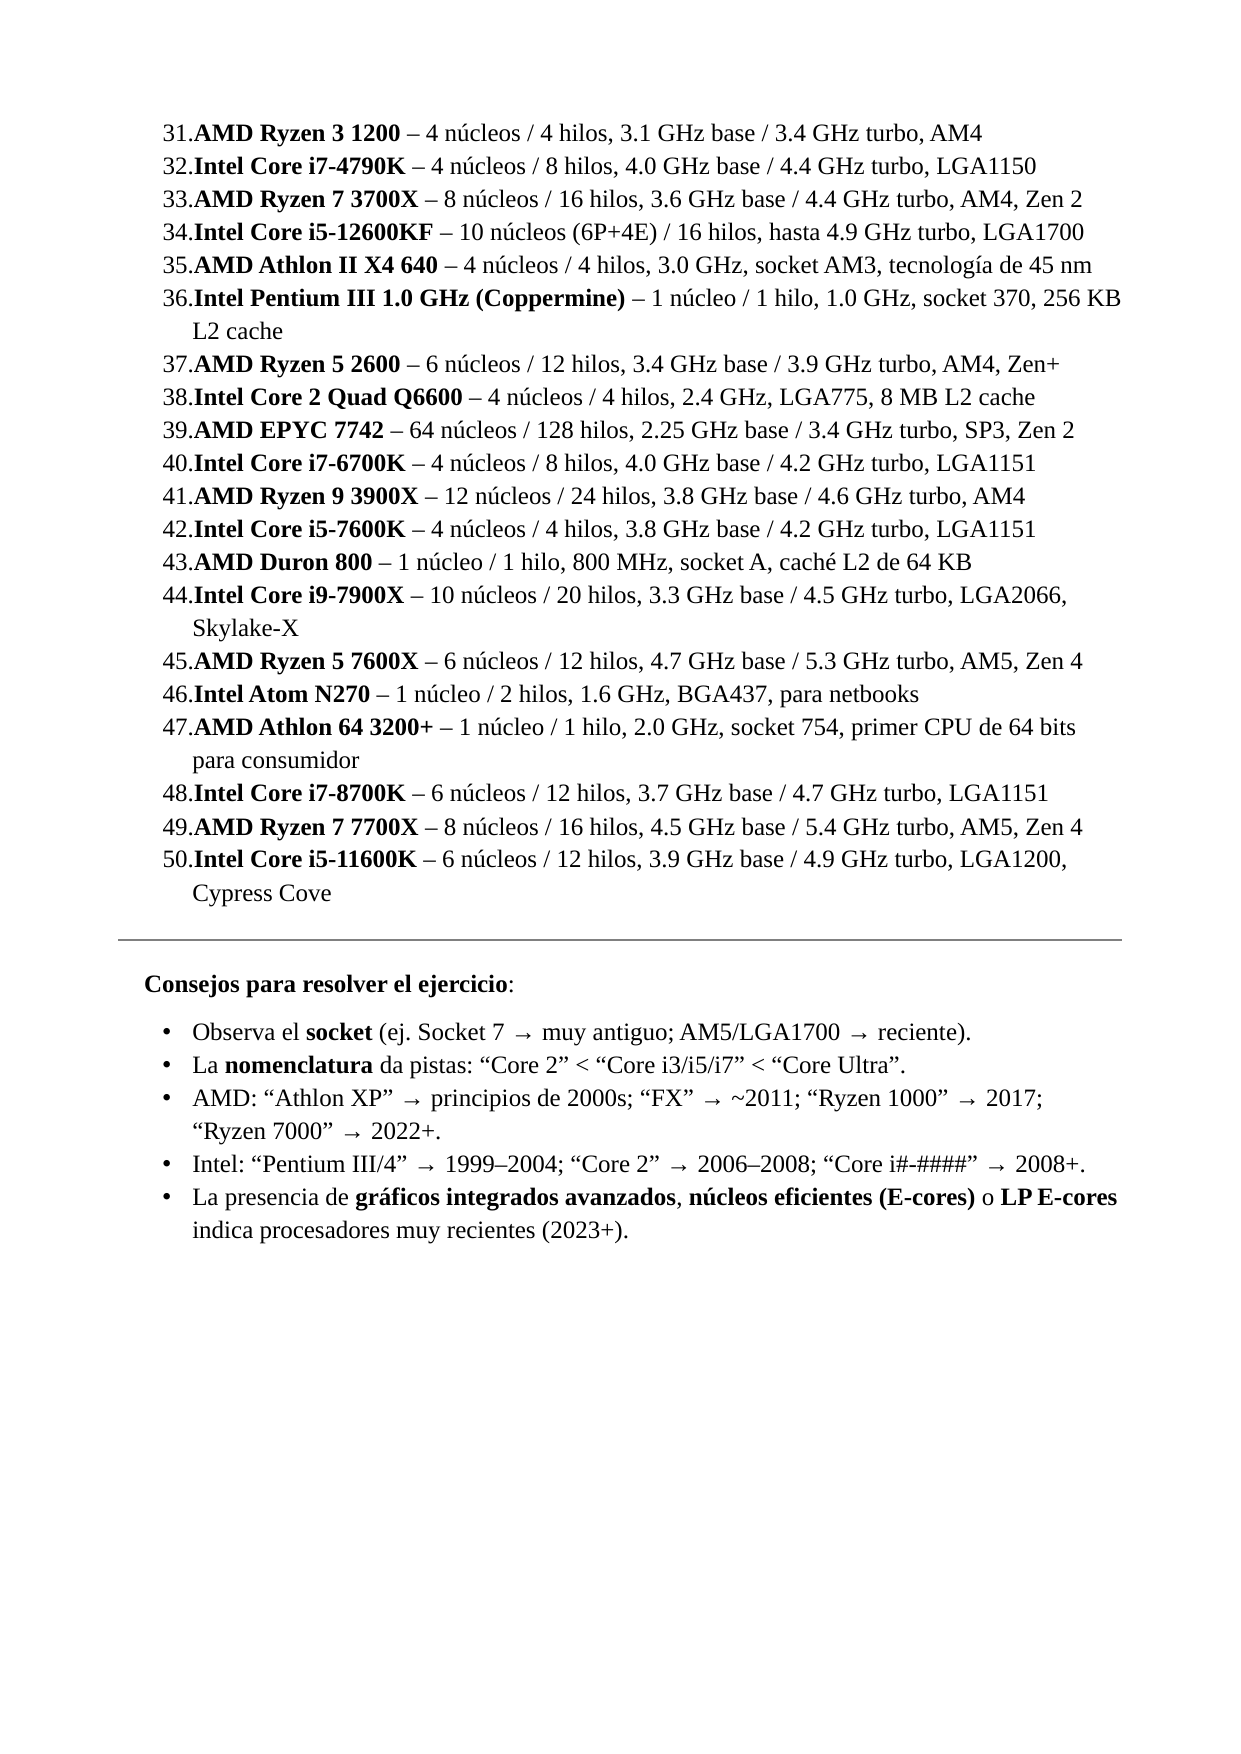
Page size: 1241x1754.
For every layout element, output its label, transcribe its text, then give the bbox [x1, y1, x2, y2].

list AMD Ryzen 5 7600X – 6 núcleos / 12 hilos, 4.7 GHz base / 5.3 GHz turbo, AM5, Zen 4 [162, 646, 1122, 675]
list AMD Duron 800 – 1 núcleo / 1 hilo, 800 MHz, socket A, caché L2 de 64 KB [162, 547, 1122, 576]
list Intel: “Pentium III/4” → 1999–2004; “Core 2” → 2006–2008; “Core i#-####” → 2008+. [162, 1149, 1122, 1178]
list AMD Ryzen 5 2600 – 6 núcleos / 12 hilos, 3.4 GHz base / 3.9 GHz turbo, AM4, Zen+ [162, 349, 1122, 378]
list AMD Ryzen 7 7700X – 8 núcleos / 16 hilos, 4.5 GHz base / 5.4 GHz turbo, AM5, Zen 4 [162, 812, 1122, 840]
list AMD EPYC 7742 – 64 núcleos / 128 hilos, 2.25 GHz base / 3.4 GHz turbo, SP3, Zen 2 [162, 415, 1122, 444]
list Intel Core i7-8700K – 6 núcleos / 12 hilos, 3.7 GHz base / 4.7 GHz turbo, LGA1151 [162, 778, 1122, 807]
list Intel Core i5-12600KF – 10 núcleos (6P+4E) / 16 hilos, hasta 4.9 GHz turbo, LGA1700 [162, 217, 1122, 246]
list AMD Ryzen 3 1200 – 4 núcleos / 4 hilos, 3.1 GHz base / 3.4 GHz turbo, AM4 [162, 118, 1122, 147]
list AMD: “Athlon XP” → principios de 2000s; “FX” → ~2011; “Ryzen 1000” → 2017; “Ryzen 7000” → 2022+. [162, 1083, 1122, 1145]
list Intel Core i9-7900X – 10 núcleos / 20 hilos, 3.3 GHz base / 4.5 GHz turbo, LGA2066, Skylake-X [162, 580, 1122, 642]
list Intel Core i5-7600K – 4 núcleos / 4 hilos, 3.8 GHz base / 4.2 GHz turbo, LGA1151 [162, 514, 1122, 543]
list La presencia de gráficos integrados avanzados, núcleos eficientes (E-cores) o LP E-cores indica procesadores muy recientes (2023+). [162, 1182, 1122, 1244]
list AMD Ryzen 7 3700X – 8 núcleos / 16 hilos, 3.6 GHz base / 4.4 GHz turbo, AM4, Zen 2 [162, 184, 1122, 213]
list Intel Core i7-4790K – 4 núcleos / 8 hilos, 4.0 GHz base / 4.4 GHz turbo, LGA1150 [162, 151, 1122, 180]
list Intel Core 2 Quad Q6600 – 4 núcleos / 4 hilos, 2.4 GHz, LGA775, 8 MB L2 cache [162, 382, 1122, 411]
list Intel Core i7-6700K – 4 núcleos / 8 hilos, 4.0 GHz base / 4.2 GHz turbo, LGA1151 [162, 448, 1122, 477]
list AMD Ryzen 9 3900X – 12 núcleos / 24 hilos, 3.8 GHz base / 4.6 GHz turbo, AM4 [162, 481, 1122, 510]
list La nomenclatura da pistas: “Core 2” < “Core i3/i5/i7” < “Core Ultra”. [162, 1050, 1122, 1079]
list AMD Athlon 64 3200+ – 1 núcleo / 1 hilo, 2.0 GHz, socket 754, primer CPU de 64 bits para consumidor [162, 712, 1122, 774]
list Intel Atom N270 – 1 núcleo / 2 hilos, 1.6 GHz, BGA437, para netbooks [162, 679, 1122, 708]
list Observa el socket (ej. Socket 7 → muy antiguo; AM5/LGA1700 → reciente). [162, 1017, 1122, 1046]
text ✅ Consejos para resolver el ejercicio: [118, 969, 1122, 998]
list AMD Athlon II X4 640 – 4 núcleos / 4 hilos, 3.0 GHz, socket AM3, tecnología de 45 nm [162, 250, 1122, 279]
list Intel Core i5-11600K – 6 núcleos / 12 hilos, 3.9 GHz base / 4.9 GHz turbo, LGA1200, Cypress Cove [162, 844, 1122, 906]
list Intel Pentium III 1.0 GHz (Coppermine) – 1 núcleo / 1 hilo, 1.0 GHz, socket 370, 256 KB L2 cache [162, 283, 1122, 345]
